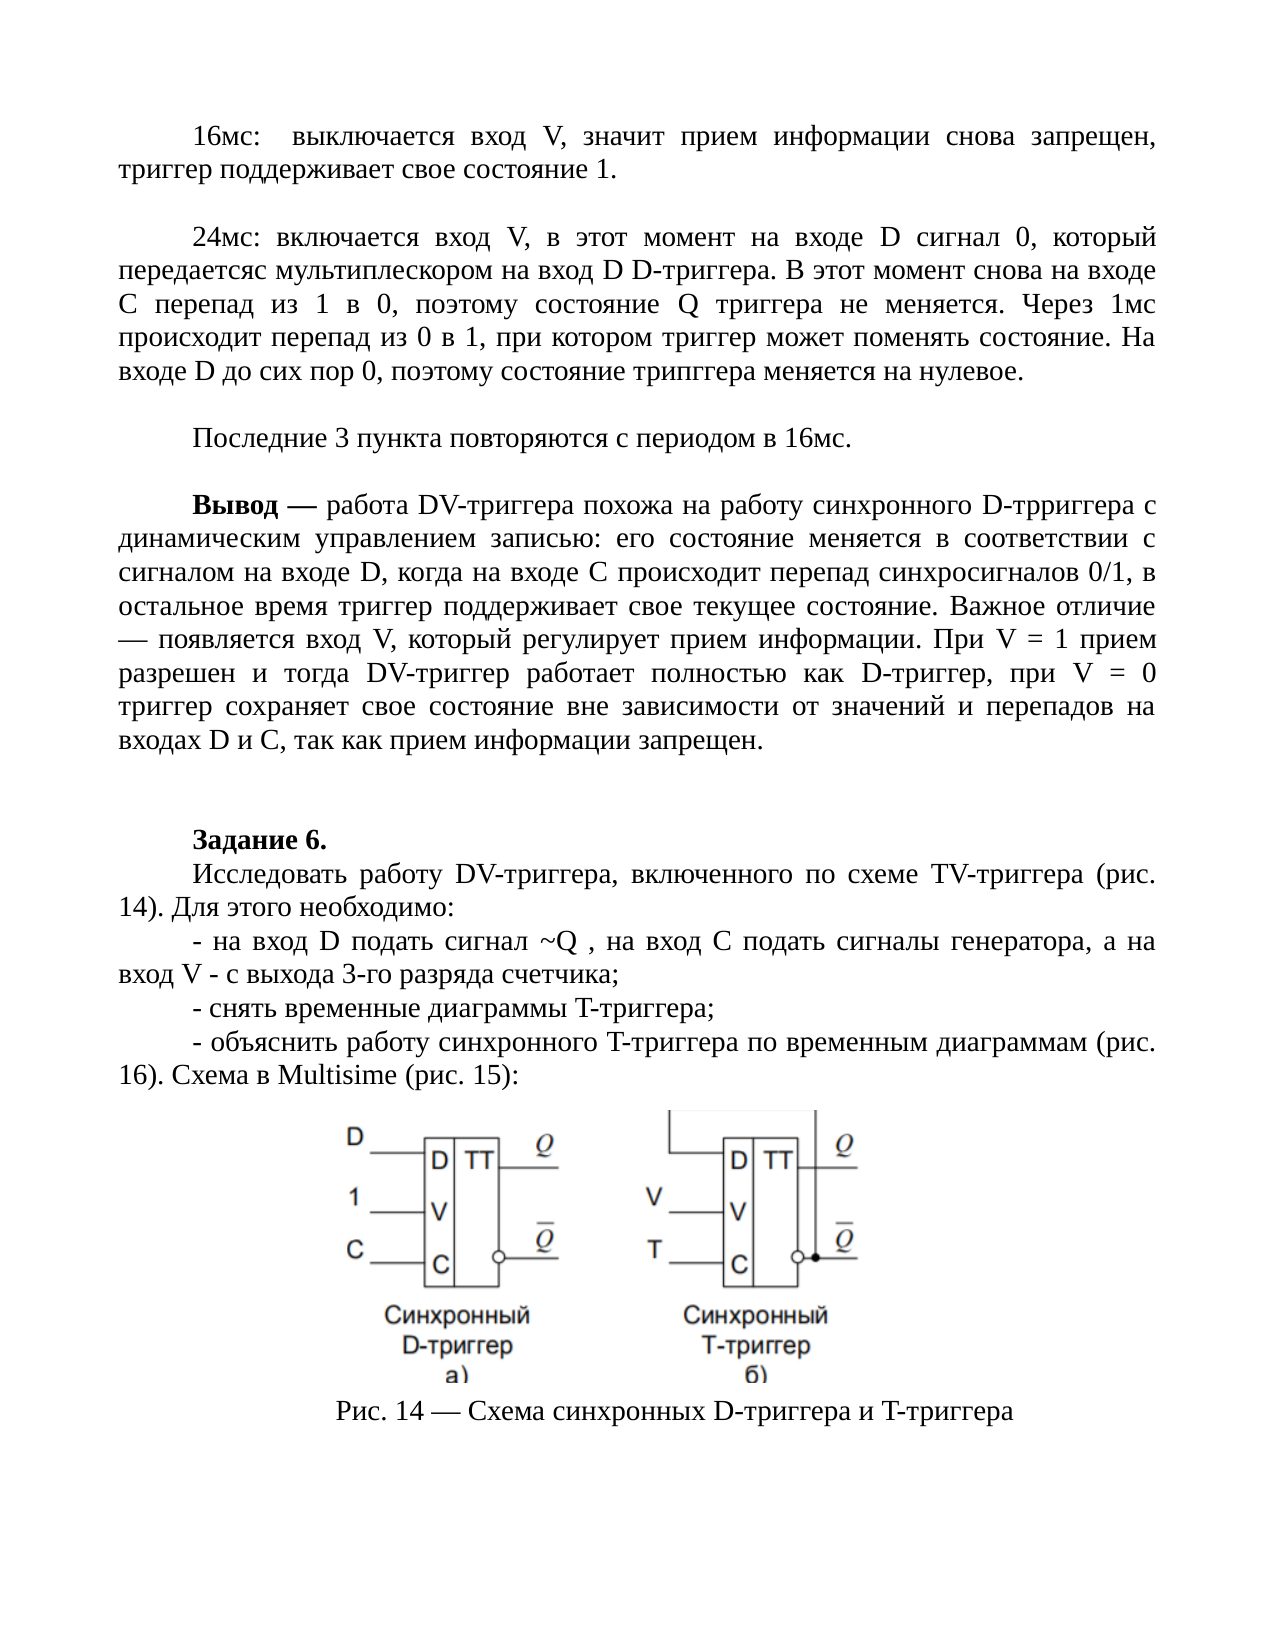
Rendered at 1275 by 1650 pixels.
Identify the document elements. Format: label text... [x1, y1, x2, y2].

text Последние 3 пункта повторяются с периодом в 16мс. [118, 420, 1157, 453]
text Вывод — работа DV-триггера похожа на работу синхронного D-трриггера с динамическим управлением записью: его состояние меняется в соответствии с сигналом на входе D, когда на входе C происходит перепад синхросигналов 0/1, в остальное время триггер поддерживает свое текущее состояние. Важное отличие — появляется вход V, который регулирует прием информации. При V = 1 прием разрешен и тогда DV-триггер работает полностью как D-триггер, при V = 0 триггер сохраняет свое состояние вне зависимости от значений и перепадов на входах D и С, так как прием информации запрещен. [118, 487, 1157, 755]
text Задание 6. [118, 822, 1157, 856]
text 24мс: включается вход V, в этот момент на входе D сигнал 0, который передаетсяс мультиплескором на вход D D-триггера. В этот момент снова на входе C перепад из 1 в 0, поэтому состояние Q триггера не меняется. Через 1мс происходит перепад из 0 в 1, при котором триггер может поменять состояние. На входе D до сих пор 0, поэтому состояние трипггера меняется на нулевое. [118, 219, 1157, 386]
text Исследовать работу DV-триггера, включенного по схеме TV-триггера (рис. 14). Для этого необходимо: [118, 856, 1157, 923]
text - на вход D подать сигнал ~Q , на вход С подать сигналы генератора, а на вход V - с выхода 3-го разряда счетчика; [118, 923, 1157, 990]
text 16мс: выключается вход V, значит прием информации снова запрещен, триггер поддерживает свое состояние 1. [118, 118, 1157, 185]
picture [321, 1110, 887, 1383]
text - снять временные диаграммы T-триггера; [118, 990, 1157, 1024]
text Рис. 14 — Схема синхронных D-триггера и T-триггера [118, 1393, 1157, 1426]
text - объяснить работу синхронного T-триггера по временным диаграммам (рис. 16). Схема в Multisime (рис. 15): [118, 1024, 1157, 1091]
